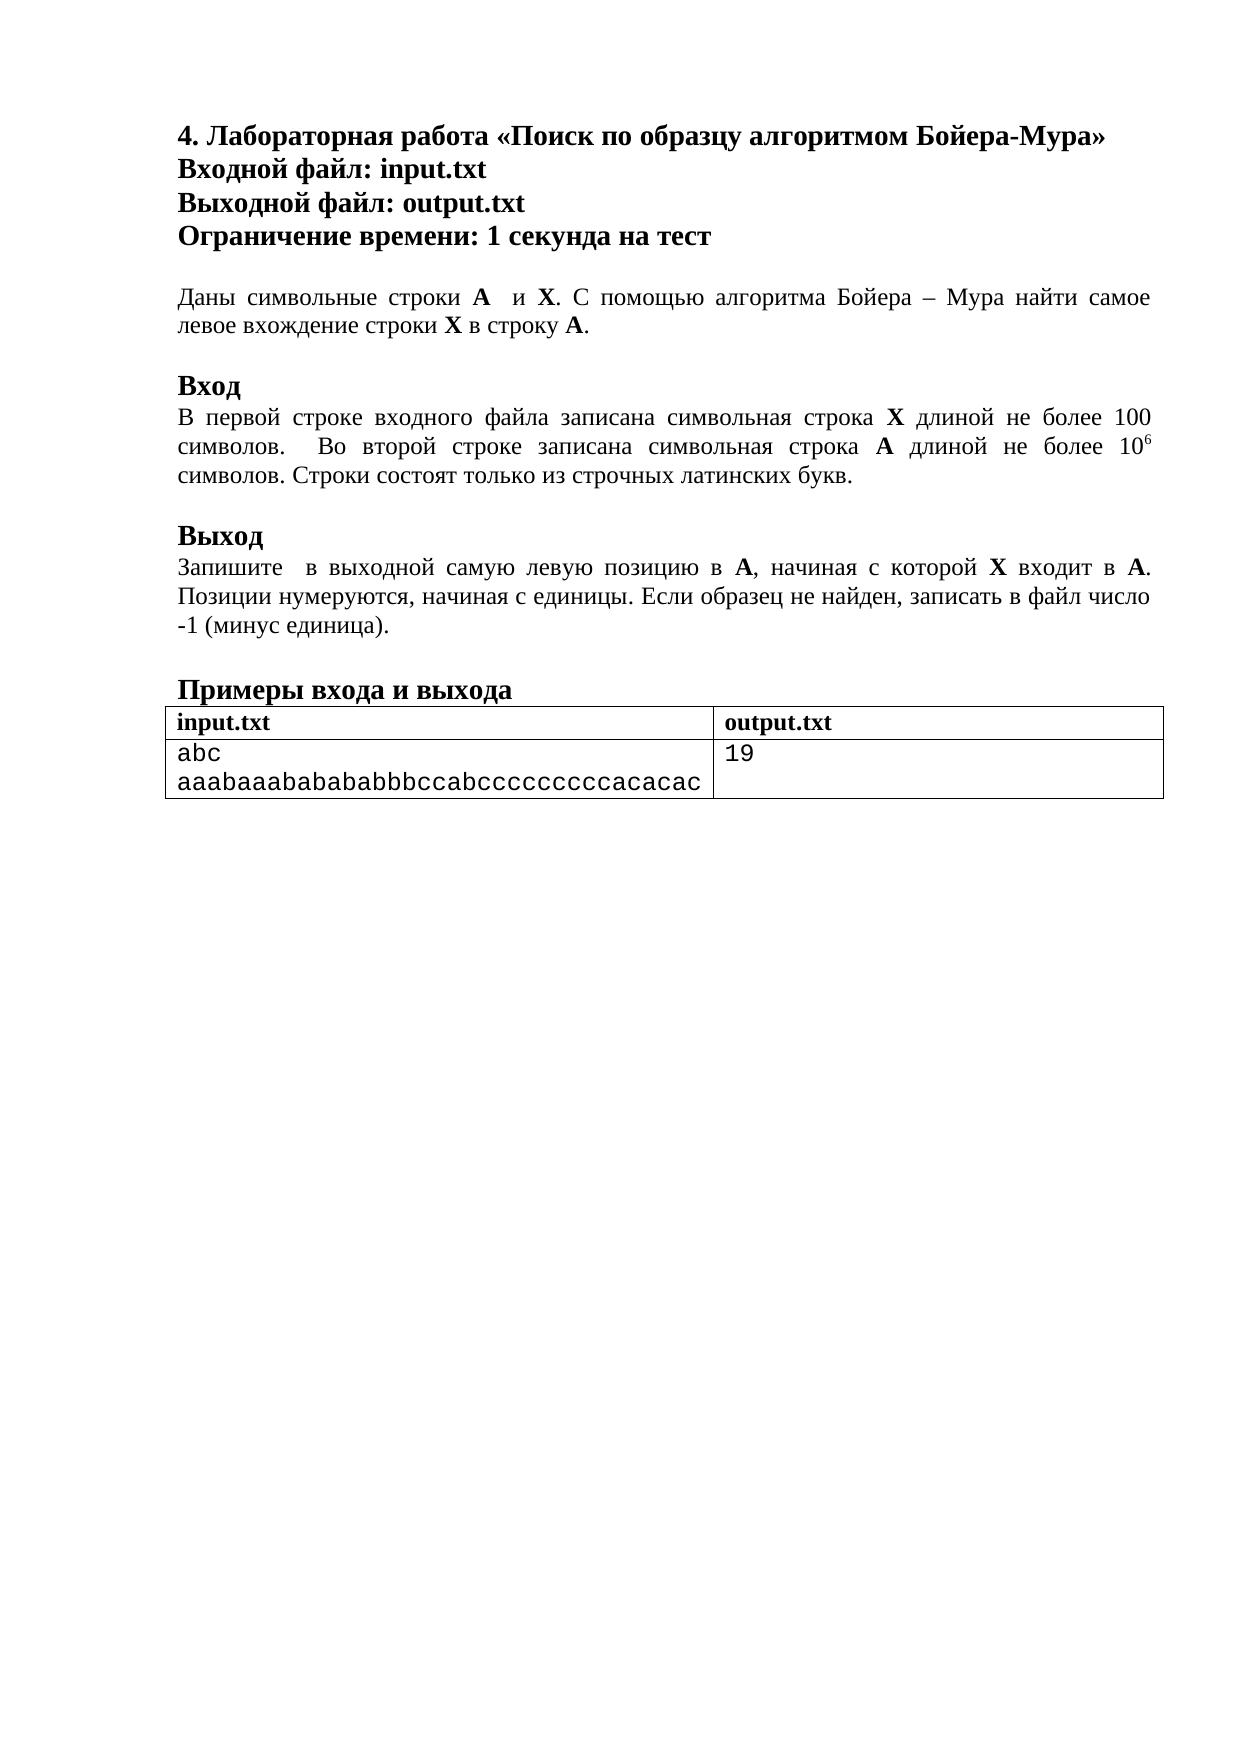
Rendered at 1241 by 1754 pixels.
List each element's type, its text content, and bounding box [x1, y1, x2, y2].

table_cell 19 [714, 740, 1163, 797]
text Входной файл: input.txt [177, 152, 1152, 185]
text Выход [177, 518, 1152, 552]
text Запишите в выходной самую левую позицию в A, начиная с которой X входит в A. Позиции нумеруются, начиная с единицы. Если образец не найден, записать в файл число -1 (минус единица). [177, 552, 1152, 639]
table_header input.txt [166, 707, 713, 739]
text Вход [177, 368, 1152, 402]
text Ограничение времени: 1 секунда на тест [177, 219, 1152, 252]
text 4. Лабораторная работа «Поиск по образцу алгоритмом Бойера-Мура» [177, 118, 1152, 152]
table_cell abc aaabaaababababbbccabcccccccccacacac [166, 740, 713, 797]
text Даны символьные строки A и X. С помощью алгоритма Бойера – Мура найти самое левое вхождение строки X в строку A. [177, 281, 1152, 339]
table_header output.txt [714, 707, 1163, 739]
text Примеры входа и выхода [177, 673, 1152, 706]
text В первой строке входного файла записана символьная строка X длиной не более 100 символов. Во второй строке записана символьная строка A длиной не более 106 символов. Строки состоят только из строчных латинских букв. [177, 402, 1152, 489]
text Выходной файл: output.txt [177, 185, 1152, 219]
